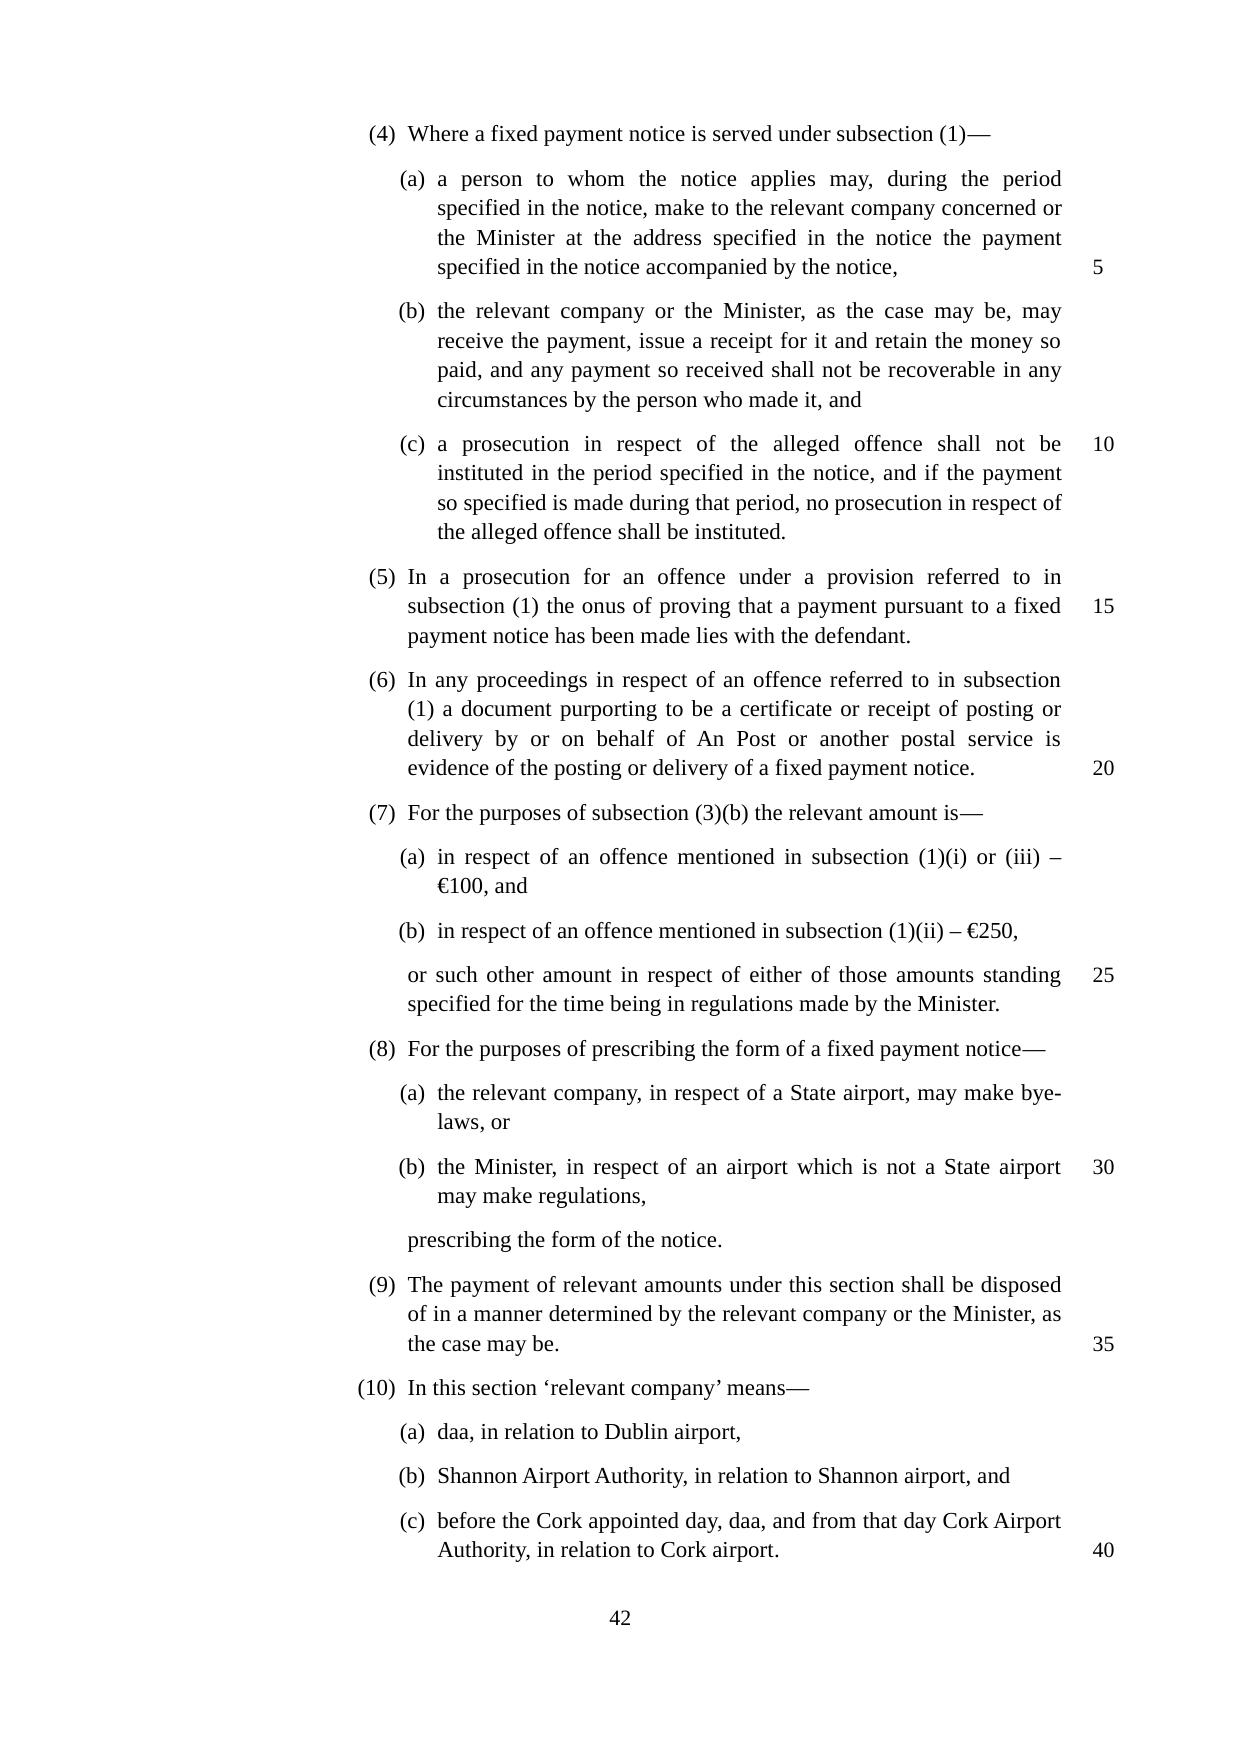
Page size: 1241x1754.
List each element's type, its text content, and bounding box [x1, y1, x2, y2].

text (8) For the purposes of prescribing the form of a fixed payment notice⁠— [319, 1032, 1063, 1062]
text (a) the relevant company, in respect of a State airport, may make bye-laws, or [307, 1077, 1063, 1136]
text (10) In this section ‘relevant company’ means⁠— [319, 1372, 1063, 1401]
text (b) the Minister, in respect of an airport which is not a State airport may make regulations, [307, 1151, 1063, 1209]
text (a) in respect of an offence mentioned in subsection (1)(i) or (iii) –€100, and [307, 841, 1063, 900]
text (7) For the purposes of subsection (3)(b) the relevant amount is⁠— [319, 796, 1063, 826]
text (6) In any proceedings in respect of an offence referred to in subsection (1) a document purporting to be a certificate or receipt of posting or delivery by or on behalf of An Post or another postal service is evidence of the posting or delivery of a fixed payment notice. [319, 664, 1063, 782]
text (5) In a prosecution for an offence under a provision referred to in subsection (1) the onus of proving that a payment pursuant to a fixed payment notice has been made lies with the defendant. [319, 561, 1063, 649]
text (c) a prosecution in respect of the alleged offence shall not be instituted in the period specified in the notice, and if the payment so specified is made during that period, no prosecution in respect of the alleged offence shall be instituted. [307, 428, 1063, 546]
text (c) before the Cork appointed day, daa, and from that day Cork Airport Authority, in relation to Cork airport. [307, 1504, 1063, 1563]
text prescribing the form of the notice. [319, 1224, 1063, 1254]
text (4) Where a fixed payment notice is served under subsection (1)⁠— [319, 118, 1063, 148]
text or such other amount in respect of either of those amounts standing specified for the time being in regulations made by the Minister. [319, 959, 1063, 1018]
text (a) a person to whom the notice applies may, during the period specified in the notice, make to the relevant company concerned or the Minister at the address specified in the notice the payment specified in the notice accompanied by the notice, [307, 162, 1063, 280]
text (9) The payment of relevant amounts under this section shall be disposed of in a manner determined by the relevant company or the Minister, as the case may be. [319, 1268, 1063, 1357]
text (a) daa, in relation to Dublin airport, [307, 1416, 1063, 1446]
text (b) Shannon Airport Authority, in relation to Shannon airport, and [307, 1460, 1063, 1490]
text (b) the relevant company or the Minister, as the case may be, may receive the payment, issue a receipt for it and retain the money so paid, and any payment so received shall not be recoverable in any circumstances by the person who made it, and [307, 295, 1063, 413]
text (b) in respect of an offence mentioned in subsection (1)(ii) – €250, [307, 914, 1063, 944]
